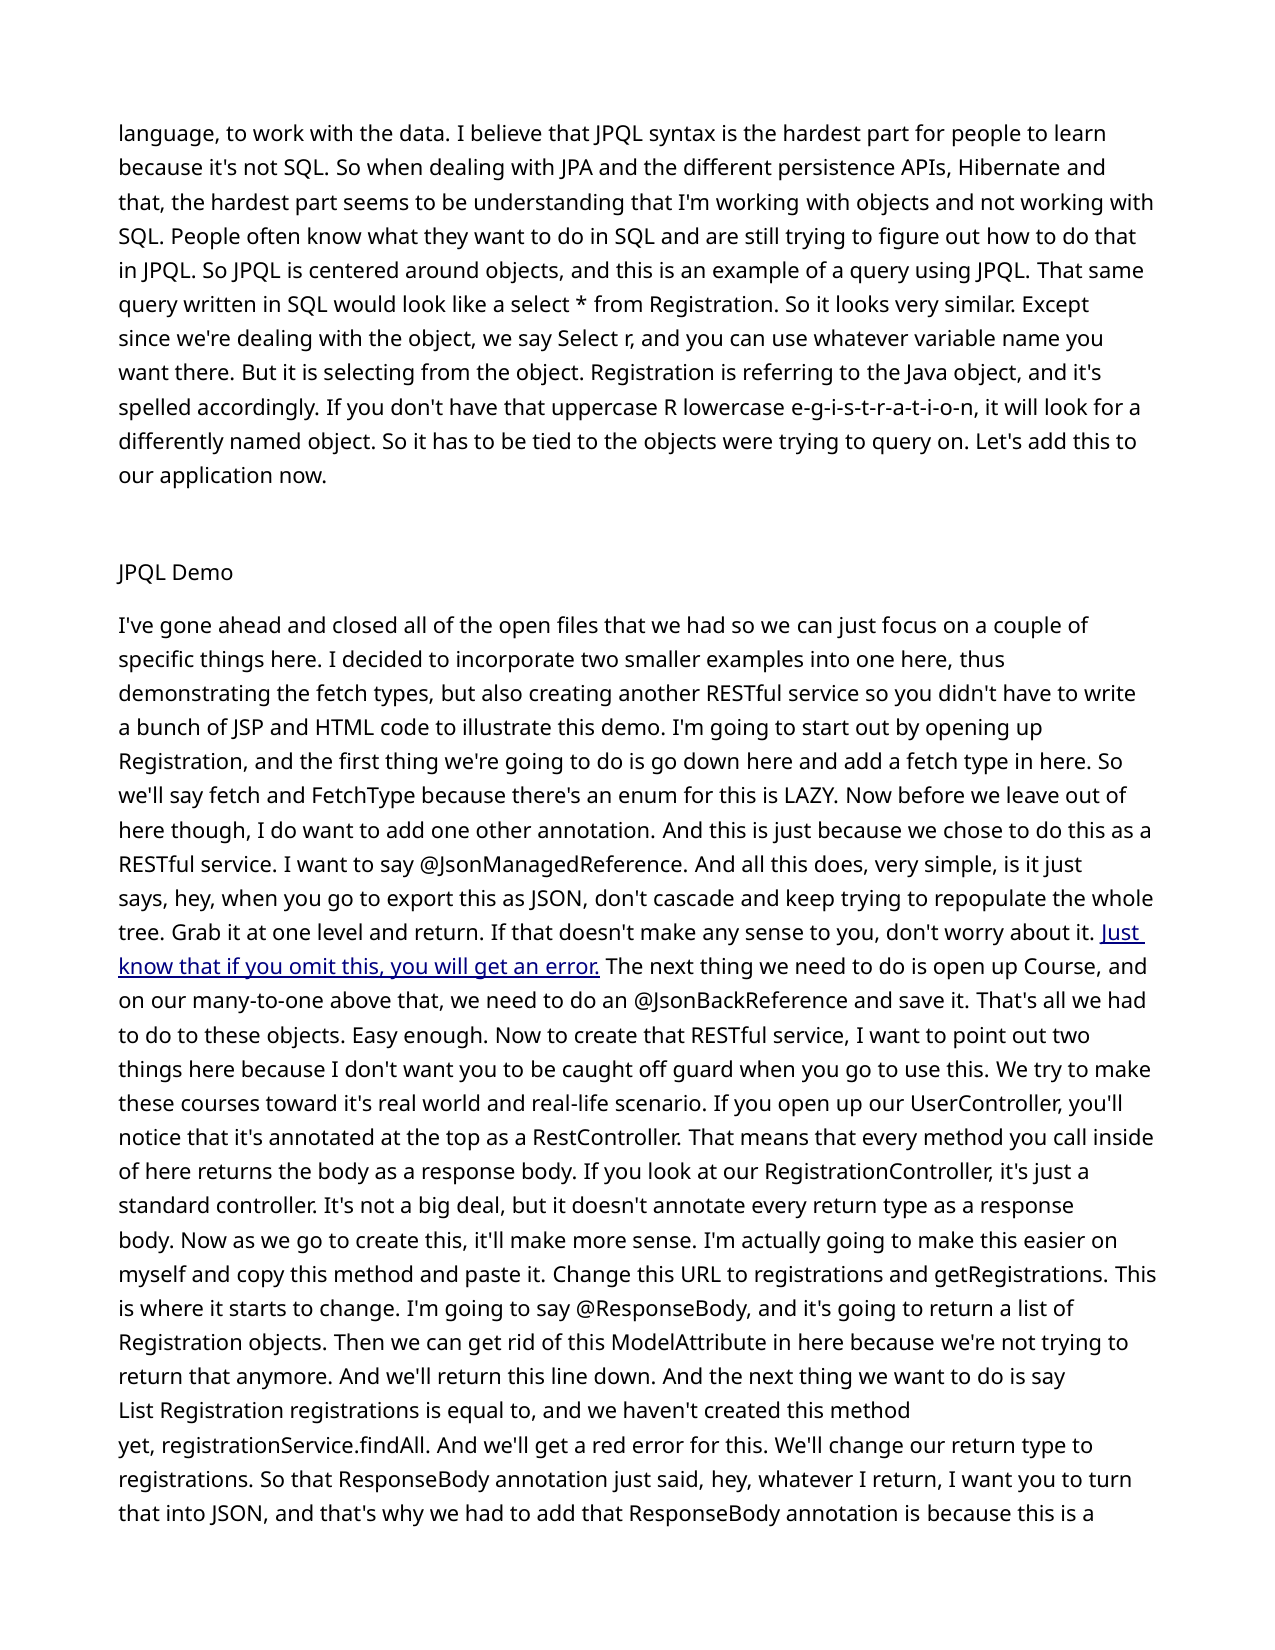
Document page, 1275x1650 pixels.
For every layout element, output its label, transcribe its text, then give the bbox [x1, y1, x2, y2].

text I've gone ahead and closed all of the open files that we had so we can just focus on a couple of specific things here. I decided to incorporate two smaller examples into one here, thus demonstrating the fetch types, but also creating another RESTful service so you didn't have to write a bunch of JSP and HTML code to illustrate this demo. I'm going to start out by opening up Registration, and the first thing we're going to do is go down here and add a fetch type in here. So we'll say fetch and FetchType because there's an enum for this is LAZY. Now before we leave out of here though, I do want to add one other annotation. And this is just because we chose to do this as a RESTful service. I want to say @JsonManagedReference. And all this does, very simple, is it just says, hey, when you go to export this as JSON, don't cascade and keep trying to repopulate the whole tree. Grab it at one level and return. If that doesn't make any sense to you, don't worry about it. Just know that if you omit this, you will get an error. The next thing we need to do is open up Course, and on our many‑to‑one above that, we need to do an @JsonBackReference and save it. That's all we had to do to these objects. Easy enough. Now to create that RESTful service, I want to point out two things here because I don't want you to be caught off guard when you go to use this. We try to make these courses toward it's real world and real‑life scenario. If you open up our UserController, you'll notice that it's annotated at the top as a RestController. That means that every method you call inside of here returns the body as a response body. If you look at our RegistrationController, it's just a standard controller. It's not a big deal, but it doesn't annotate every return type as a response body. Now as we go to create this, it'll make more sense. I'm actually going to make this easier on myself and copy this method and paste it. Change this URL to registrations and getRegistrations. This is where it starts to change. I'm going to say @ResponseBody, and it's going to return a list of Registration objects. Then we can get rid of this ModelAttribute in here because we're not trying to return that anymore. And we'll return this line down. And the next thing we want to do is say List Registration registrations is equal to, and we haven't created this method yet, registrationService.findAll. And we'll get a red error for this. We'll change our return type to registrations. So that ResponseBody annotation just said, hey, whatever I return, I want you to turn that into JSON, and that's why we had to add that ResponseBody annotation is because this is a [118, 610, 1157, 1528]
subtitle JPQL Demo [118, 556, 1157, 586]
text language, to work with the data. I believe that JPQL syntax is the hardest part for people to learn because it's not SQL. So when dealing with JPA and the different persistence APIs, Hibernate and that, the hardest part seems to be understanding that I'm working with objects and not working with SQL. People often know what they want to do in SQL and are still trying to figure out how to do that in JPQL. So JPQL is centered around objects, and this is an example of a query using JPQL. That same query written in SQL would look like a select * from Registration. So it looks very similar. Except since we're dealing with the object, we say Select r, and you can use whatever variable name you want there. But it is selecting from the object. Registration is referring to the Java object, and it's spelled accordingly. If you don't have that uppercase R lowercase e‑g‑i‑s‑t‑r‑a‑t‑i‑o‑n, it will look for a differently named object. So it has to be tied to the objects were trying to query on. Let's add this to our application now. [118, 118, 1157, 489]
